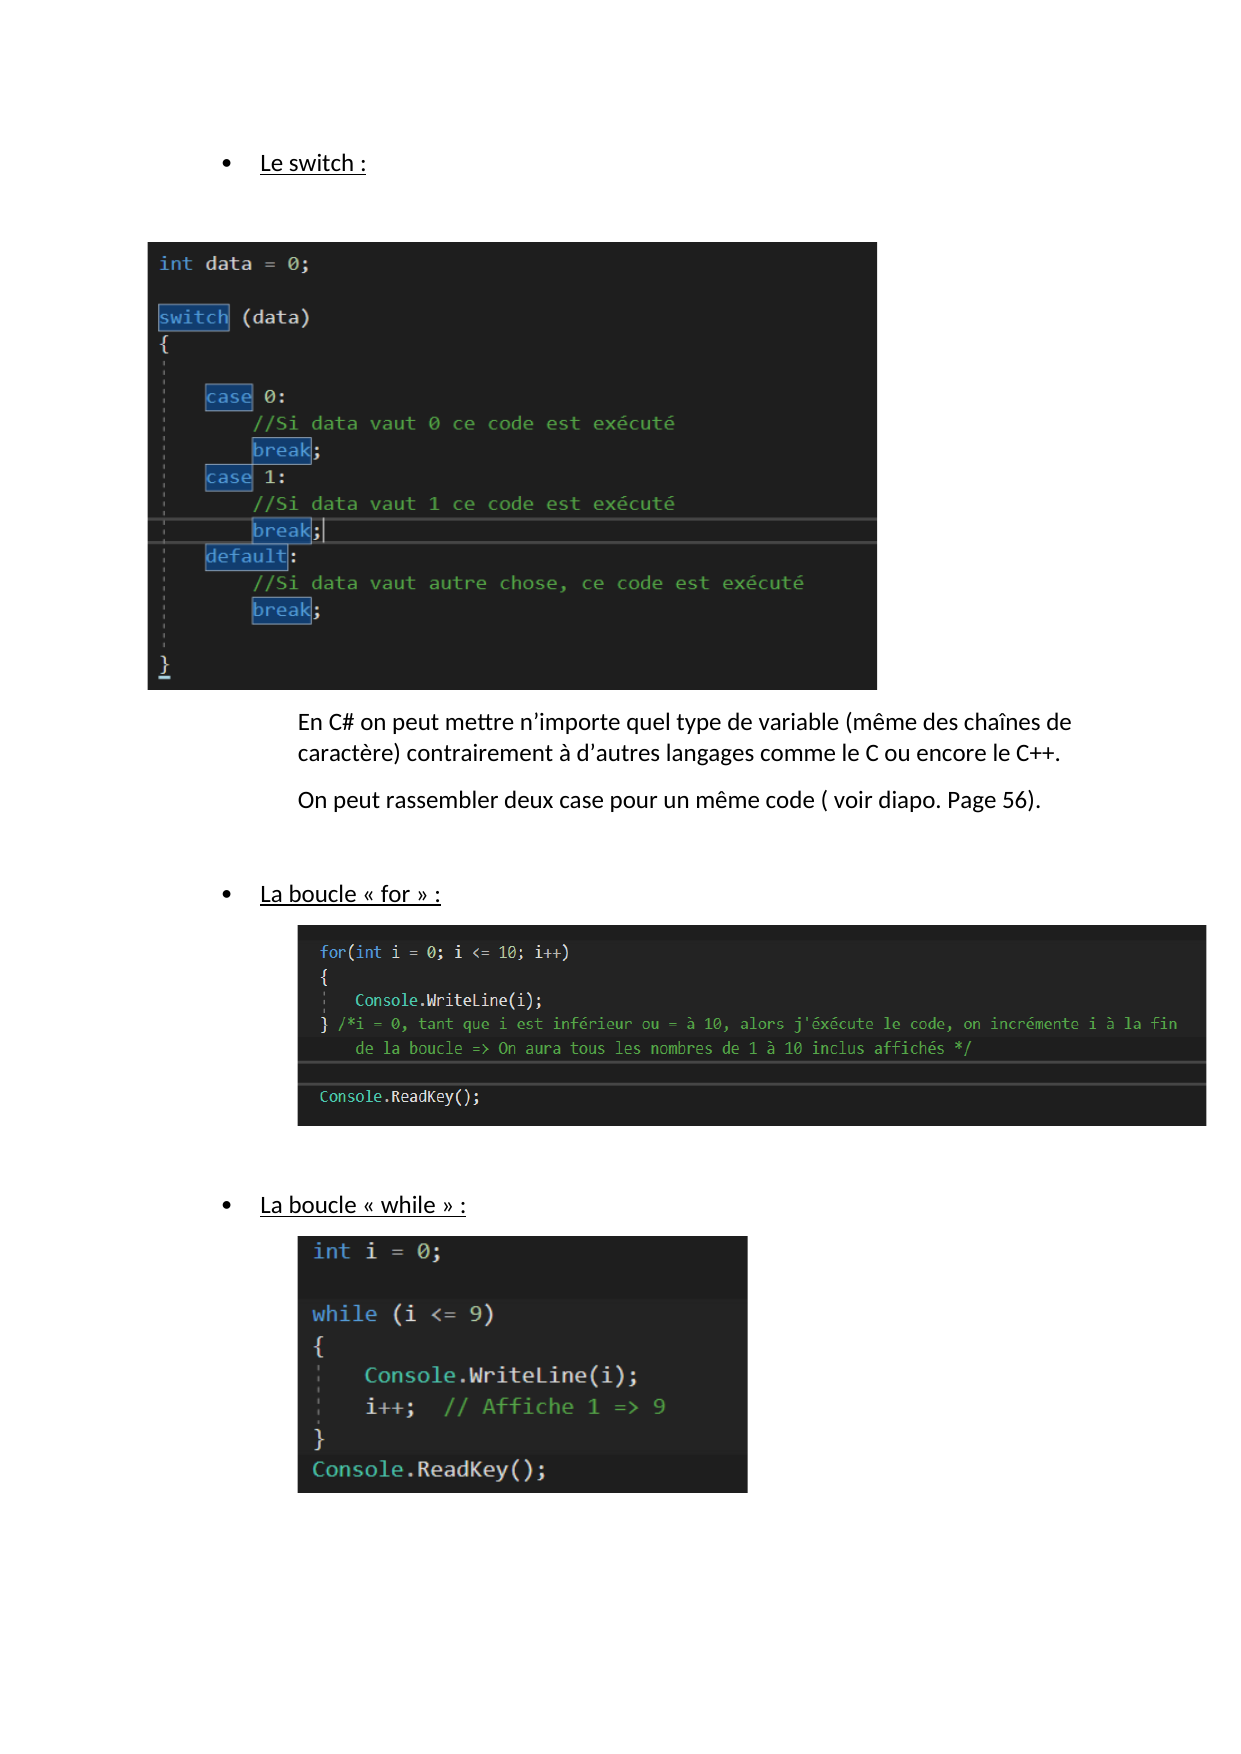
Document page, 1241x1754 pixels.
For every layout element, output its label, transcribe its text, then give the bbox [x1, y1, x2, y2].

text On peut rassembler deux case pour un même code ( voir diapo. Page 56). [298, 784, 1093, 814]
list La boucle « for » : [223, 878, 1093, 909]
list Le switch : [223, 148, 1093, 178]
text En C# on peut mettre n’importe quel type de variable (même des chaînes de caractère) contrairement à d’autres langages comme le C ou encore le C++. [298, 706, 1093, 767]
list La boucle « while » : [223, 1189, 1093, 1220]
